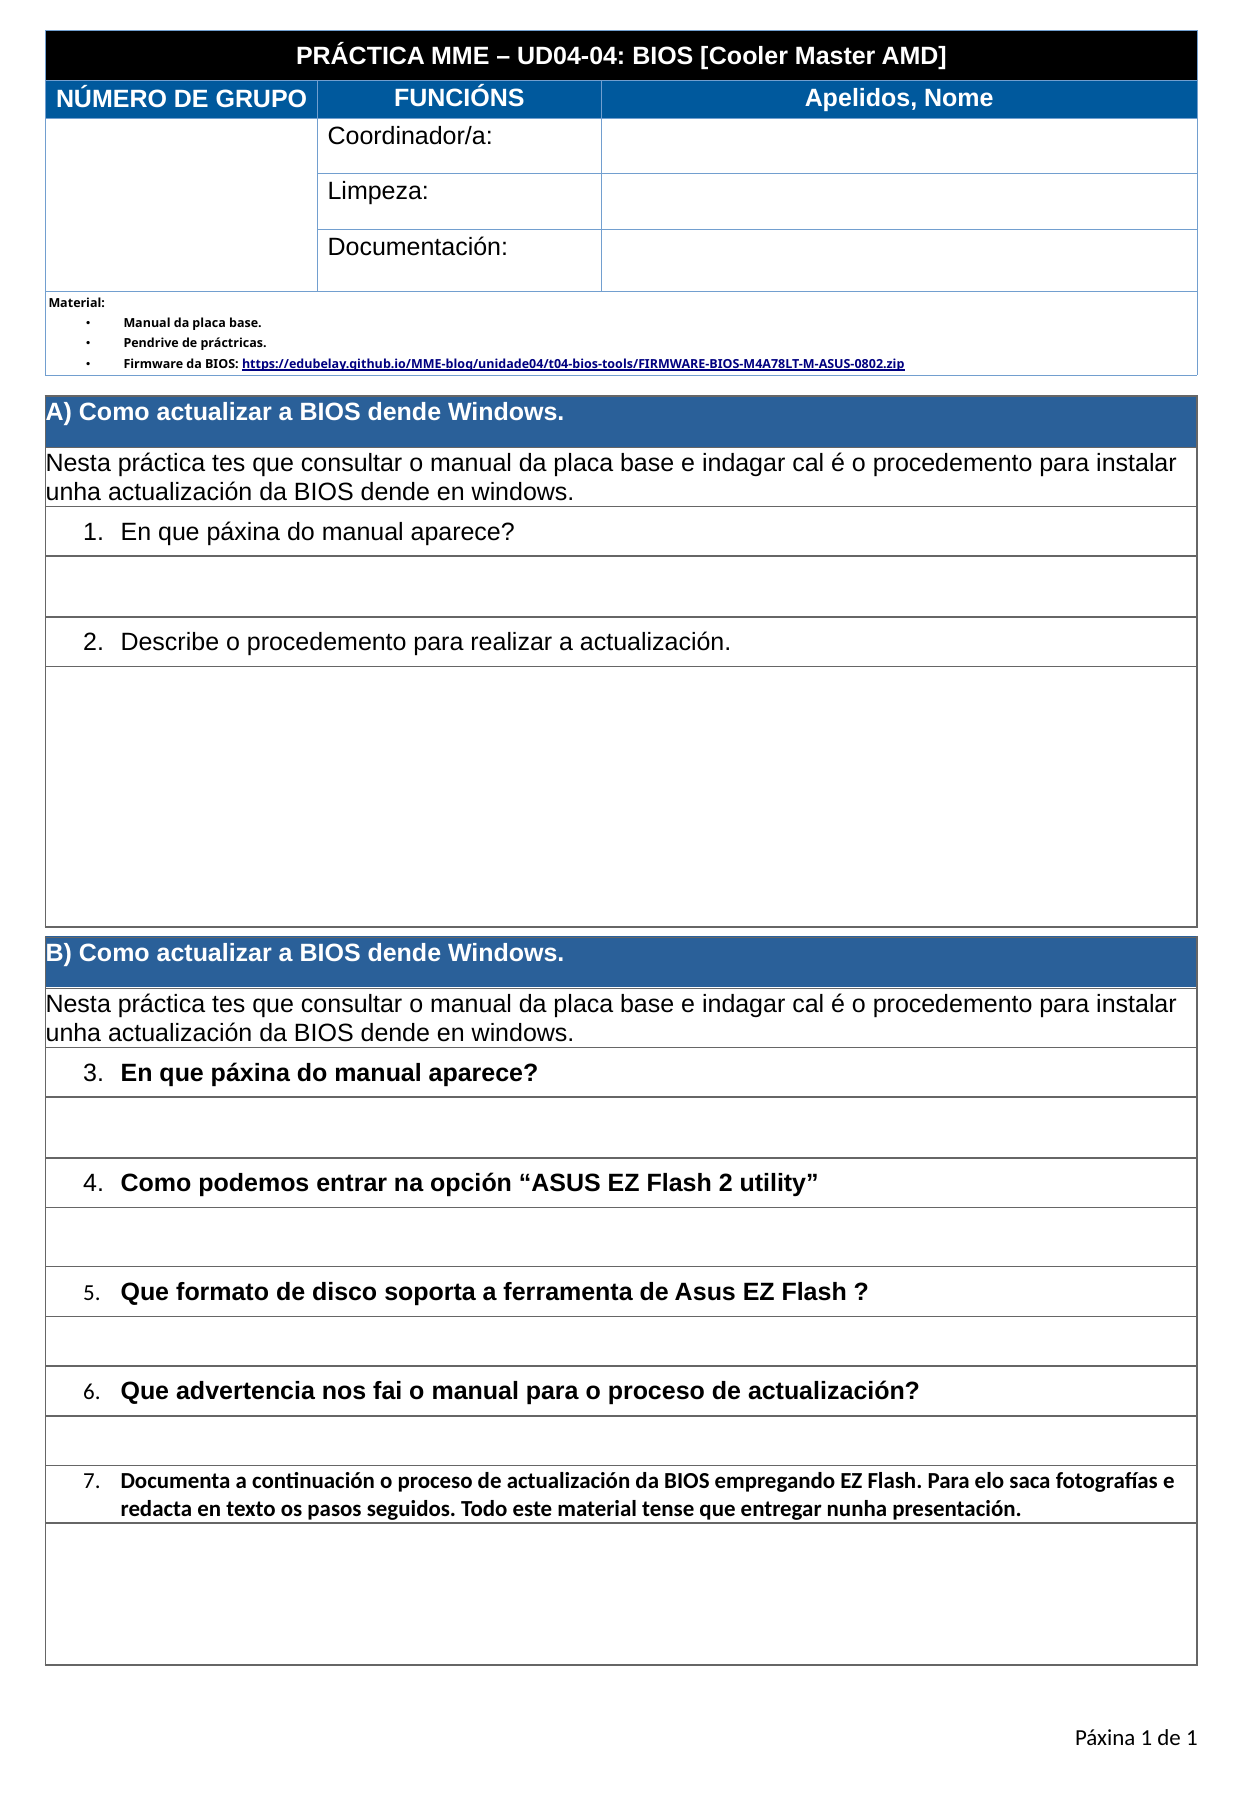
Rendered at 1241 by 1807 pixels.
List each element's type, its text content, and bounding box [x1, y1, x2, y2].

table_cell Documentación: [318, 230, 601, 291]
table_cell [46, 1208, 1196, 1266]
table_cell En que páxina do manual aparece? [46, 507, 1196, 555]
table_cell FUNCIÓNS [318, 81, 601, 118]
table_header B) Como actualizar a BIOS dende Windows. [46, 938, 1196, 987]
table_cell Describe o procedemento para realizar a actualización. [46, 618, 1196, 666]
table_cell [602, 174, 1197, 229]
table_cell [46, 1317, 1196, 1365]
table_cell Que advertencia nos fai o manual para o proceso de actualización? [46, 1367, 1196, 1415]
table_cell [602, 230, 1197, 291]
table_cell Nesta práctica tes que consultar o manual da placa base e indagar cal é o procedemento para instalar unha actualización da BIOS dende en windows. [46, 448, 1196, 506]
table_cell [46, 1098, 1196, 1157]
table_cell Que formato de disco soporta a ferramenta de Asus EZ Flash ? [46, 1267, 1196, 1316]
table_cell [46, 1417, 1196, 1464]
table_cell Apelidos, Nome [602, 81, 1197, 118]
table_cell Limpeza: [318, 174, 601, 229]
table_cell Coordinador/a: [318, 119, 601, 173]
table_cell [46, 1524, 1196, 1664]
table_cell En que páxina do manual aparece? [46, 1048, 1196, 1096]
table_cell [46, 557, 1196, 616]
table_cell Material: Manual da placa base. Pendrive de práctricas. Firmware da BIOS: https://edubelay.github.io/MME-blog/unidade04/t04-bios-tools/FIRMWARE-BIOS-M4A78LT-M-ASUS-0802.zip [46, 292, 1197, 375]
table_cell [602, 119, 1197, 173]
table_cell [46, 667, 1196, 926]
table_cell Nesta práctica tes que consultar o manual da placa base e indagar cal é o procedemento para instalar unha actualización da BIOS dende en windows. [46, 989, 1196, 1047]
table_header A) Como actualizar a BIOS dende Windows. [46, 397, 1196, 447]
table_cell Documenta a continuación o proceso de actualización da BIOS empregando EZ Flash. Para elo saca fotografías e redacta en texto os pasos seguidos. Todo este material tense que entregar nunha presentación. [46, 1466, 1196, 1522]
table_cell NÚMERO DE GRUPO [46, 81, 317, 118]
table_header PRÁCTICA MME – UD04-04: BIOS [Cooler Master AMD] [46, 31, 1197, 80]
table_cell [46, 119, 317, 291]
table_cell Como podemos entrar na opción “ASUS EZ Flash 2 utility” [46, 1159, 1196, 1207]
